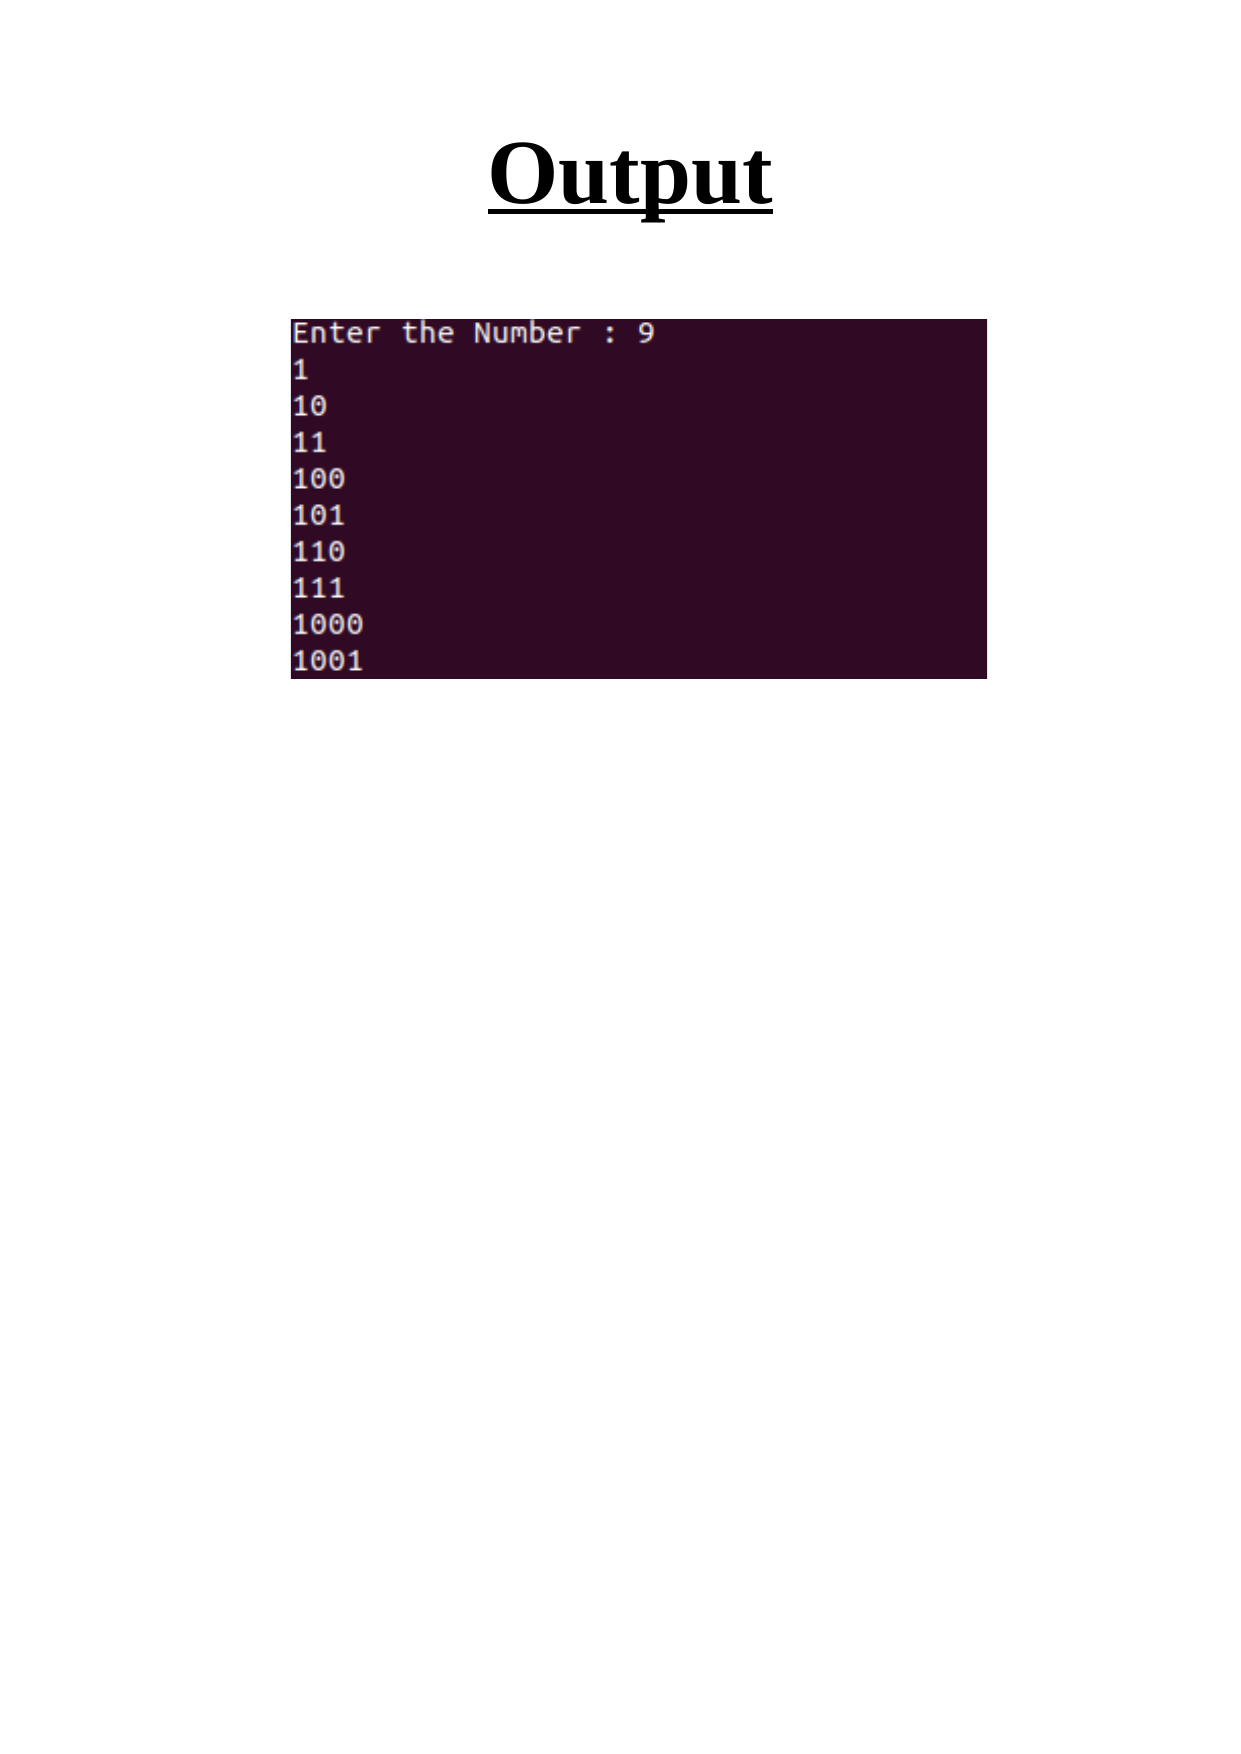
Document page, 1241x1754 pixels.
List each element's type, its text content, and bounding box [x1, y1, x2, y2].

picture [290, 319, 988, 679]
text Output [118, 118, 1122, 223]
